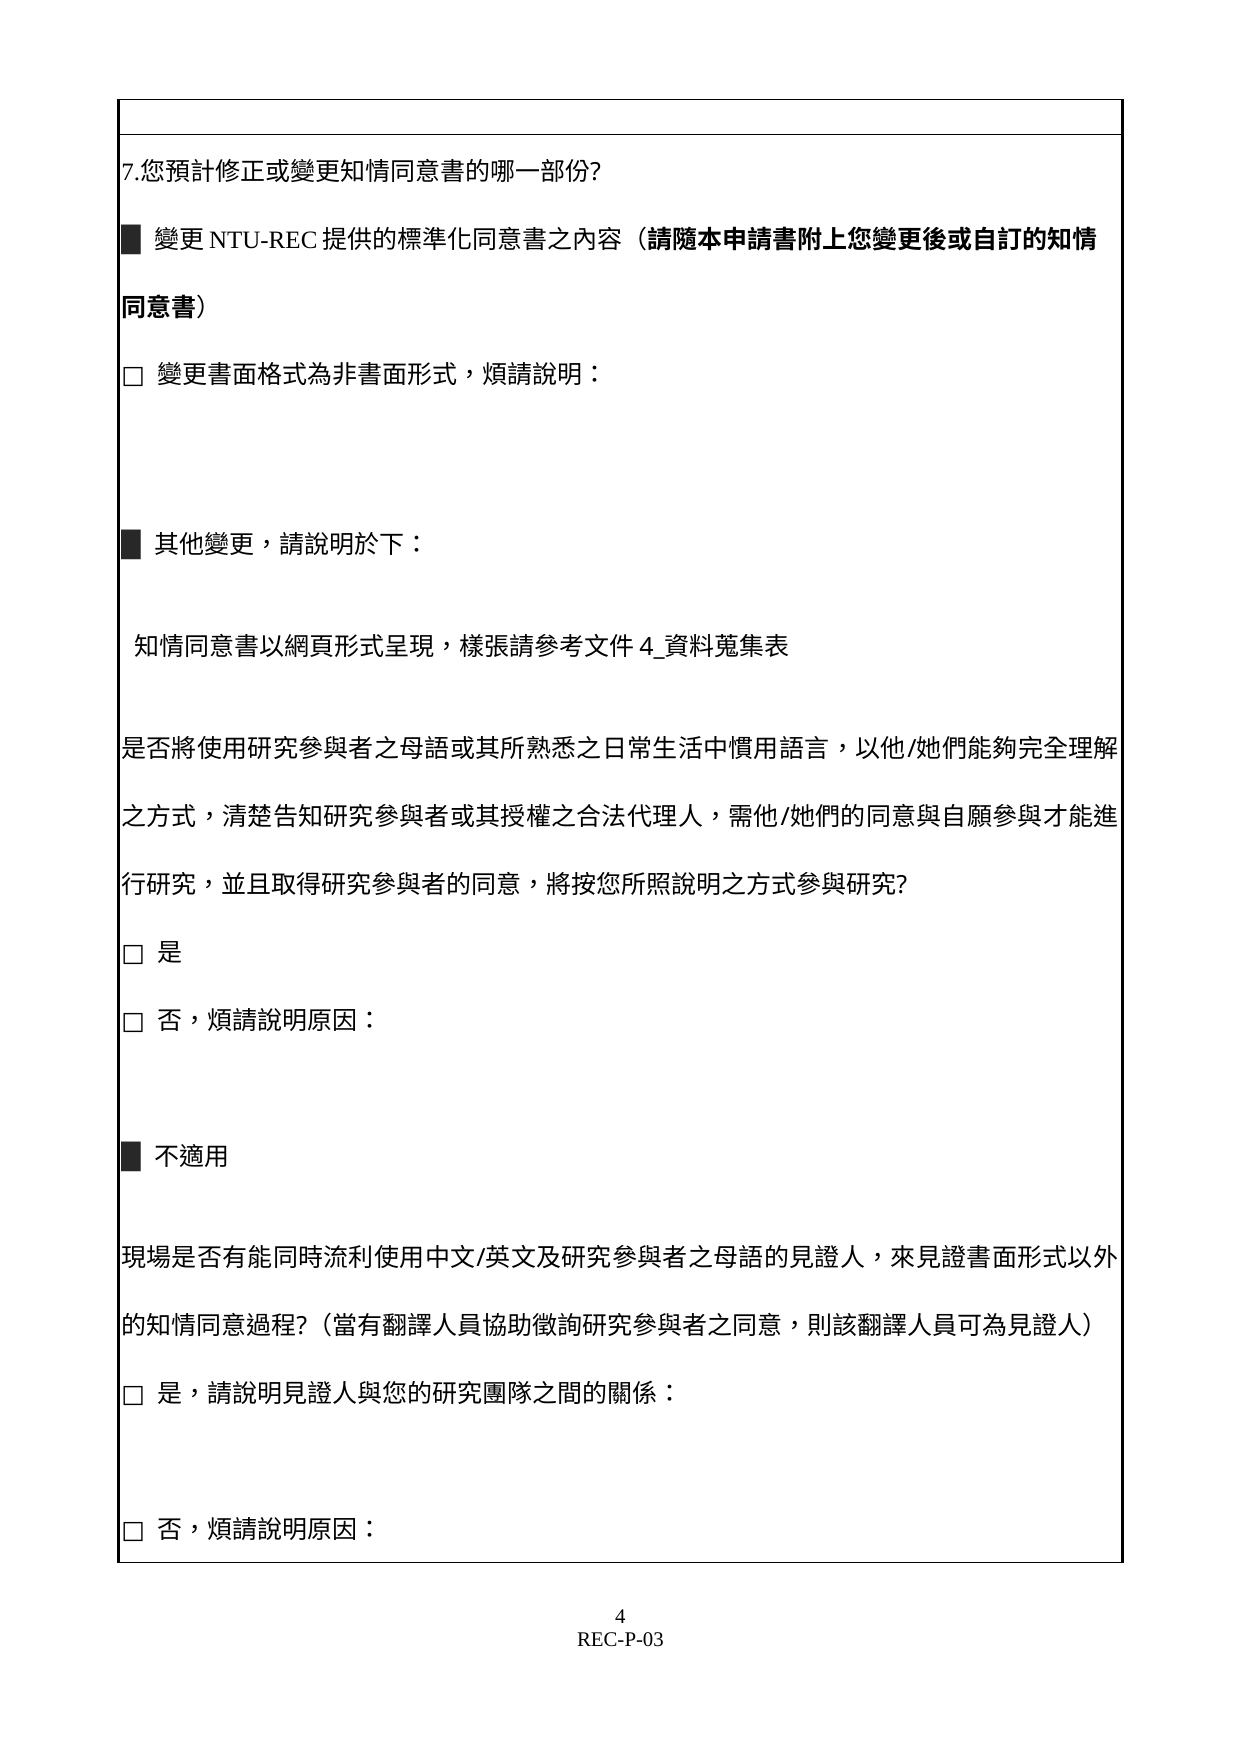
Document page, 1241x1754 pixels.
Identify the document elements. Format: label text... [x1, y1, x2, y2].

table_cell [120, 100, 1121, 134]
table_cell 7.您預計修正或變更知情同意書的哪一部份? █ 變更NTU-REC提供的標準化同意書之內容（請隨本申請書附上您變更後或自訂的知情同意書） □ 變更書面格式為非書面形式，煩請說明： █ 其他變更，請說明於下： 知情同意書以網頁形式呈現，樣張請參考文件4_資料蒐集表 是否將使用研究參與者之母語或其所熟悉之日常生活中慣用語言，以他/她們能夠完全理解之方式，清楚告知研究參與者或其授權之合法代理人，需他/她們的同意與自願參與才能進行研究，並且取得研究參與者的同意，將按您所照說明之方式參與研究? □ 是 □ 否，煩請說明原因： █ 不適用 現場是否有能同時流利使用中文/英文及研究參與者之母語的見證人，來見證書面形式以外的知情同意過程?（當有翻譯人員協助徵詢研究參與者之同意，則該翻譯人員可為見證人） □ 是，請說明見證人與您的研究團隊之間的關係： □ 否，煩請說明原因： [120, 135, 1121, 1562]
